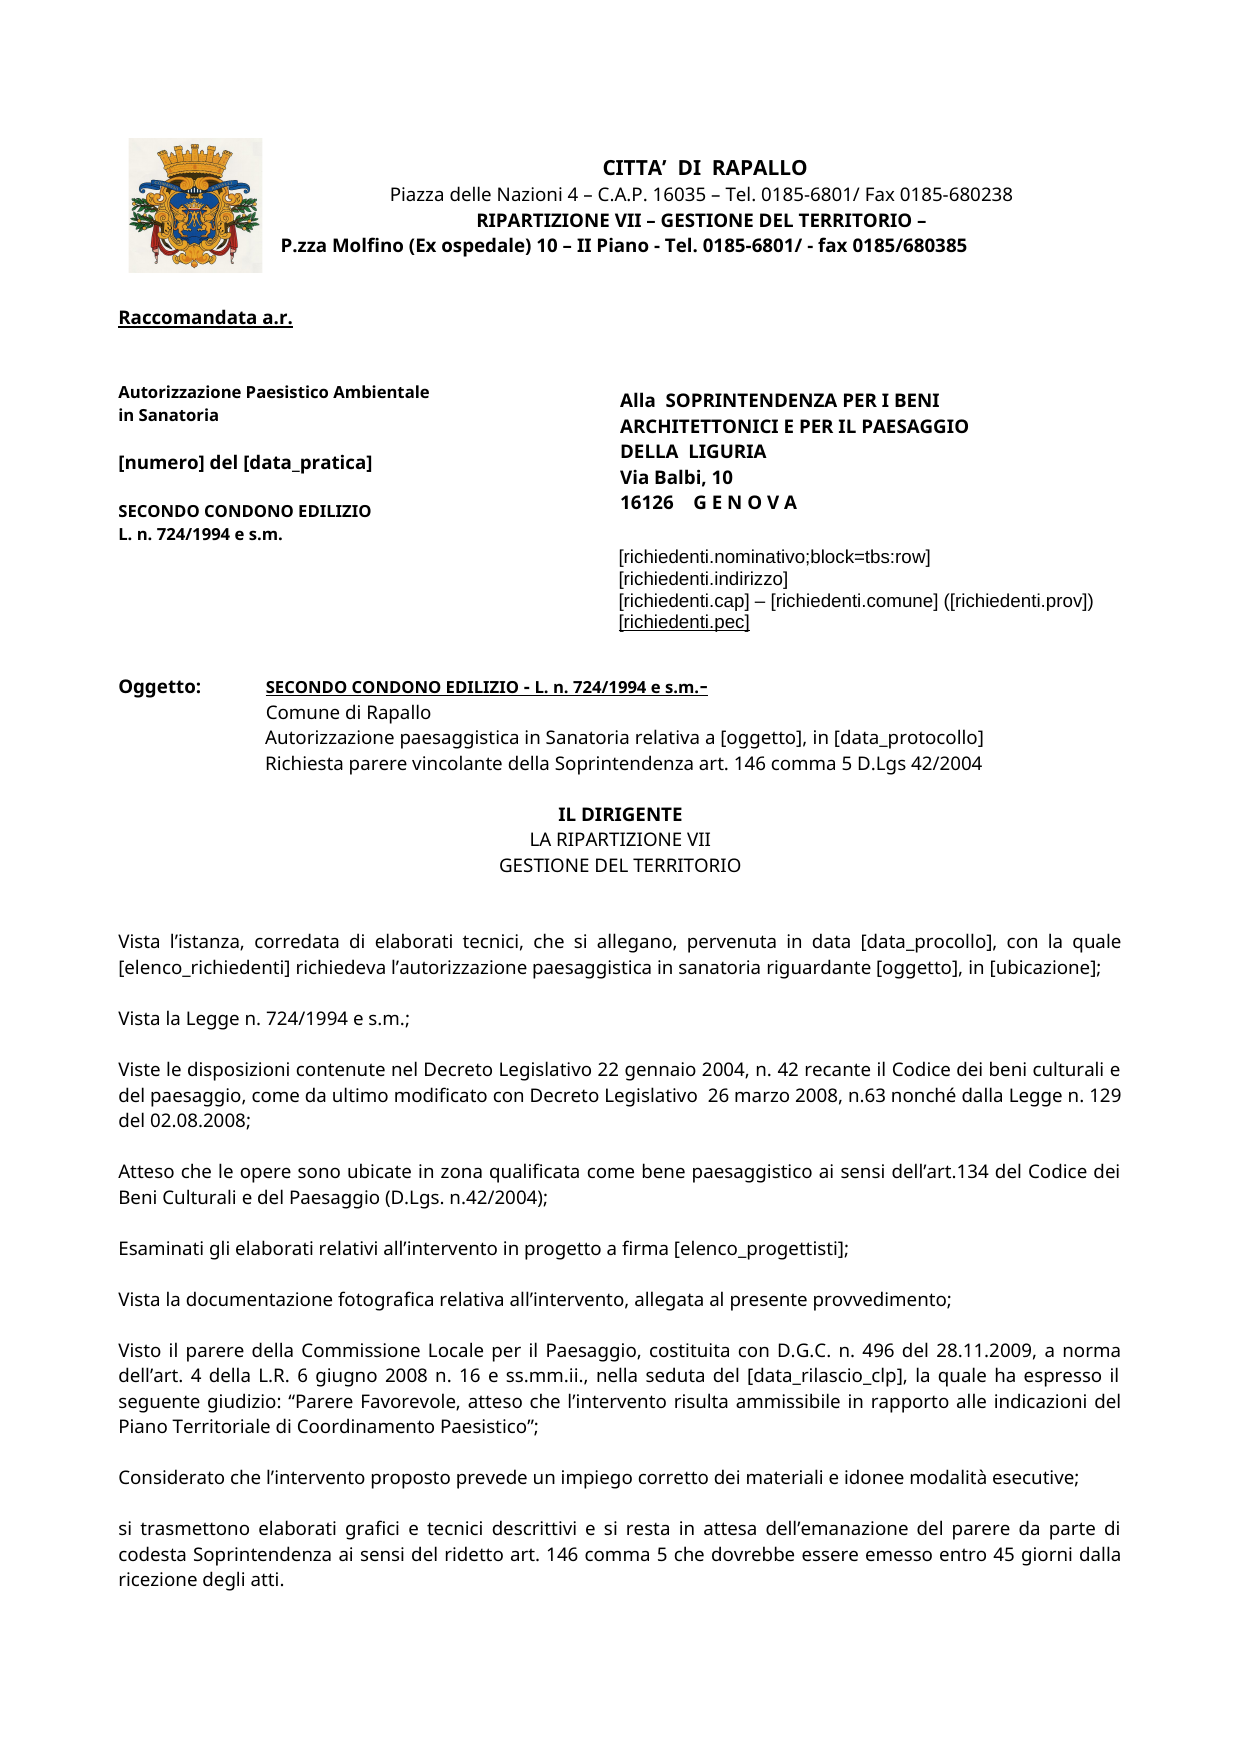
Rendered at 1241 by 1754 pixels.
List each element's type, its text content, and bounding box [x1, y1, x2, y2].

text si trasmettono elaborati grafici e tecnici descrittivi e si resta in attesa dell’emanazione del parere da parte di codesta Soprintendenza ai sensi del ridetto art. 146 comma 5 che dovrebbe essere emesso entro 45 giorni dalla ricezione degli atti. [118, 1516, 1122, 1592]
text Comune di Rapallo [192, 699, 1122, 724]
text Autorizzazione paesaggistica in Sanatoria relativa a [oggetto], in [data_protocollo] [265, 724, 1122, 750]
text GESTIONE DEL TERRITORIO [118, 852, 1122, 878]
text Vista la documentazione fotografica relativa all’intervento, allegata al presente provvedimento; [118, 1286, 1122, 1312]
text Vista l’istanza, corredata di elaborati tecnici, che si allegano, pervenuta in data [data_procollo], con la quale [elenco_richiedenti] richiedeva l’autorizzazione paesaggistica in sanatoria riguardante [oggetto], in [ubicazione]; [118, 929, 1122, 980]
picture [128, 138, 263, 273]
text Considerato che l’intervento proposto prevede un impiego corretto dei materiali e idonee modalità esecutive; [118, 1465, 1122, 1490]
text Richiesta parere vincolante della Soprintendenza art. 146 comma 5 D.Lgs 42/2004 [191, 750, 1122, 776]
subtitle IL DIRIGENTE [118, 801, 1122, 827]
text Vista la Legge n. 724/1994 e s.m.; [118, 1005, 1122, 1031]
text LA RIPARTIZIONE VII [118, 827, 1122, 852]
text Raccomandata a.r. [118, 304, 1122, 330]
table_header [richiedenti.nominativo;block=tbs:row] [richiedenti.indirizzo] [richiedenti.cap] – [richiedenti.comune] ([richiedenti.prov]) [richiedenti.pec] [613, 541, 1122, 638]
text Oggetto: SECONDO CONDONO EDILIZIO - L. n. 724/1994 e s.m.- [118, 670, 1122, 699]
table_header Alla SOPRINTENDENZA PER I BENI ARCHITETTONICI E PER IL PAESAGGIO DELLA LIGURIA Via Balbi, 10 16126 G E N O V A [521, 381, 1129, 645]
text Esaminati gli elaborati relativi all’intervento in progetto a firma [elenco_progettisti]; [118, 1235, 1122, 1261]
text Atteso che le opere sono ubicate in zona qualificata come bene paesaggistico ai sensi dell’art.134 del Codice dei Beni Culturali e del Paesaggio (D.Lgs. n.42/2004); [118, 1158, 1122, 1209]
table_header Autorizzazione Paesistico Ambientale in Sanatoria [numero] del [data_pratica] SECONDO CONDONO EDILIZIO L. n. 724/1994 e s.m. [111, 381, 521, 645]
text Viste le disposizioni contenute nel Decreto Legislativo 22 gennaio 2004, n. 42 recante il Codice dei beni culturali e del paesaggio, come da ultimo modificato con Decreto Legislativo 26 marzo 2008, n.63 nonché dalla Legge n. 129 del 02.08.2008; [118, 1056, 1122, 1133]
text Visto il parere della Commissione Locale per il Paesaggio, costituita con D.G.C. n. 496 del 28.11.2009, a norma dell’art. 4 della L.R. 6 giugno 2008 n. 16 e ss.mm.ii., nella seduta del [data_rilascio_clp], la quale ha espresso il seguente giudizio: “Parere Favorevole, atteso che l’intervento risulta ammissibile in rapporto alle indicazioni del Piano Territoriale di Coordinamento Paesistico”; [118, 1337, 1122, 1439]
